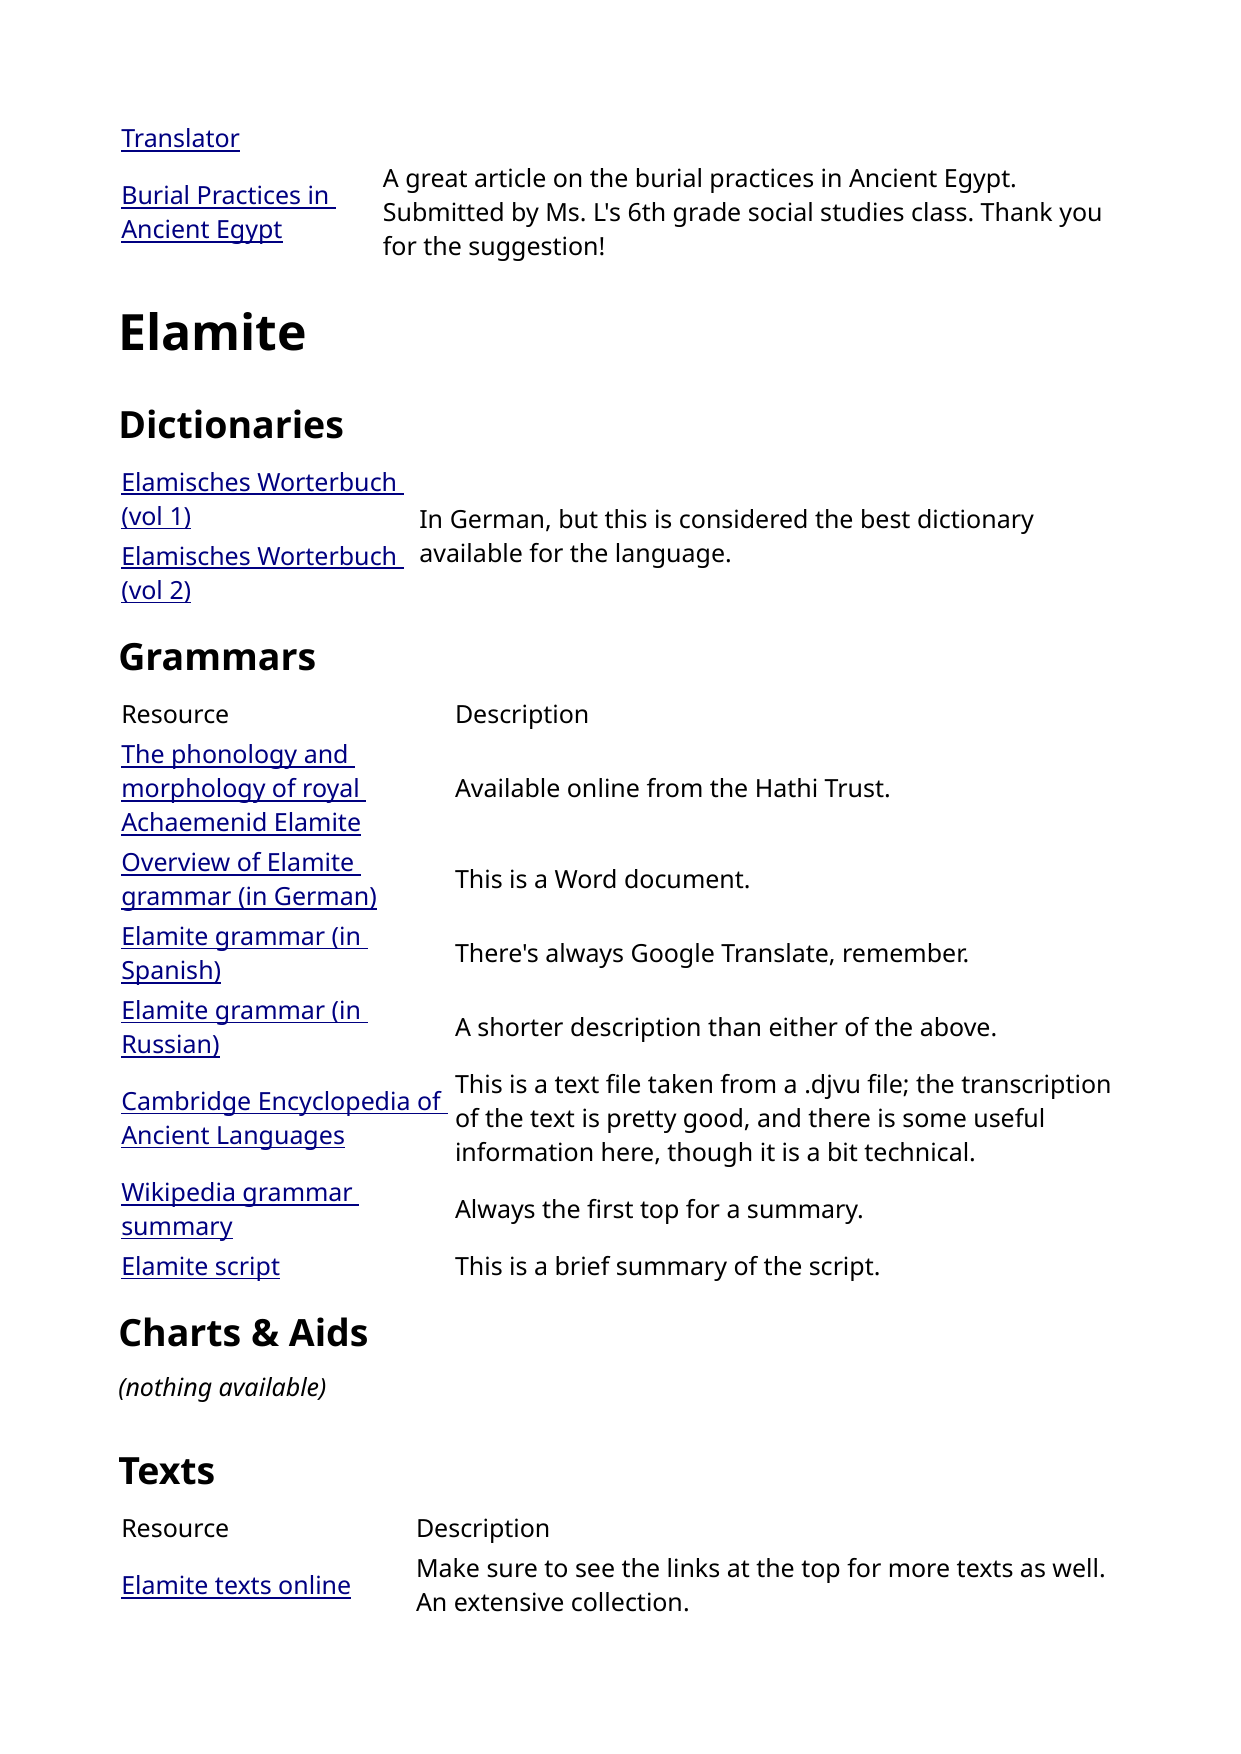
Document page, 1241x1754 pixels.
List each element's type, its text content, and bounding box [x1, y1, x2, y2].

table_header In German, but this is considered the best dictionary available for the language. [416, 462, 1122, 610]
table_header Description [413, 1508, 1122, 1548]
text (nothing available) [118, 1370, 1122, 1404]
table_cell Always the first top for a summary. [452, 1172, 1122, 1246]
table_cell [380, 118, 1122, 158]
table_cell A great article on the burial practices in Ancient Egypt. Submitted by Ms. L's 6th grade social studies class. Thank you for the suggestion! [380, 158, 1122, 266]
table_cell Available online from the Hathi Trust. [452, 734, 1122, 842]
table_cell Cambridge Encyclopedia of Ancient Languages [118, 1064, 452, 1172]
table_cell The phonology and morphology of royal Achaemenid Elamite [118, 734, 452, 842]
table_header Resource [118, 694, 452, 734]
table_cell This is a brief summary of the script. [452, 1246, 1122, 1286]
table_cell This is a Word document. [452, 842, 1122, 916]
table_cell Make sure to see the links at the top for more texts as well. An extensive collection. [413, 1548, 1122, 1622]
table_cell Elamite grammar (in Spanish) [118, 916, 452, 990]
table_cell There's always Google Translate, remember. [452, 916, 1122, 990]
table_header Elamisches Worterbuch (vol 1) [118, 462, 416, 536]
table_cell Wikipedia grammar summary [118, 1172, 452, 1246]
subtitle Dictionaries [118, 398, 1122, 449]
table_cell Elamite script [118, 1246, 452, 1286]
table_cell Burial Practices in Ancient Egypt [118, 158, 380, 266]
table_cell Elamite texts online [118, 1548, 413, 1622]
table_cell Translator [118, 118, 380, 158]
subtitle Texts [118, 1445, 1122, 1496]
subtitle Charts & Aids [118, 1307, 1122, 1358]
table_cell Elamisches Worterbuch (vol 2) [118, 536, 416, 610]
table_cell A shorter description than either of the above. [452, 990, 1122, 1064]
table_cell This is a text file taken from a .djvu file; the transcription of the text is pretty good, and there is some useful information here, though it is a bit technical. [452, 1064, 1122, 1172]
subtitle Grammars [118, 631, 1122, 682]
table_header Description [452, 694, 1122, 734]
table_cell Overview of Elamite grammar (in German) [118, 842, 452, 916]
subtitle Elamite [118, 297, 1122, 365]
table_cell Elamite grammar (in Russian) [118, 990, 452, 1064]
table_header Resource [118, 1508, 413, 1548]
